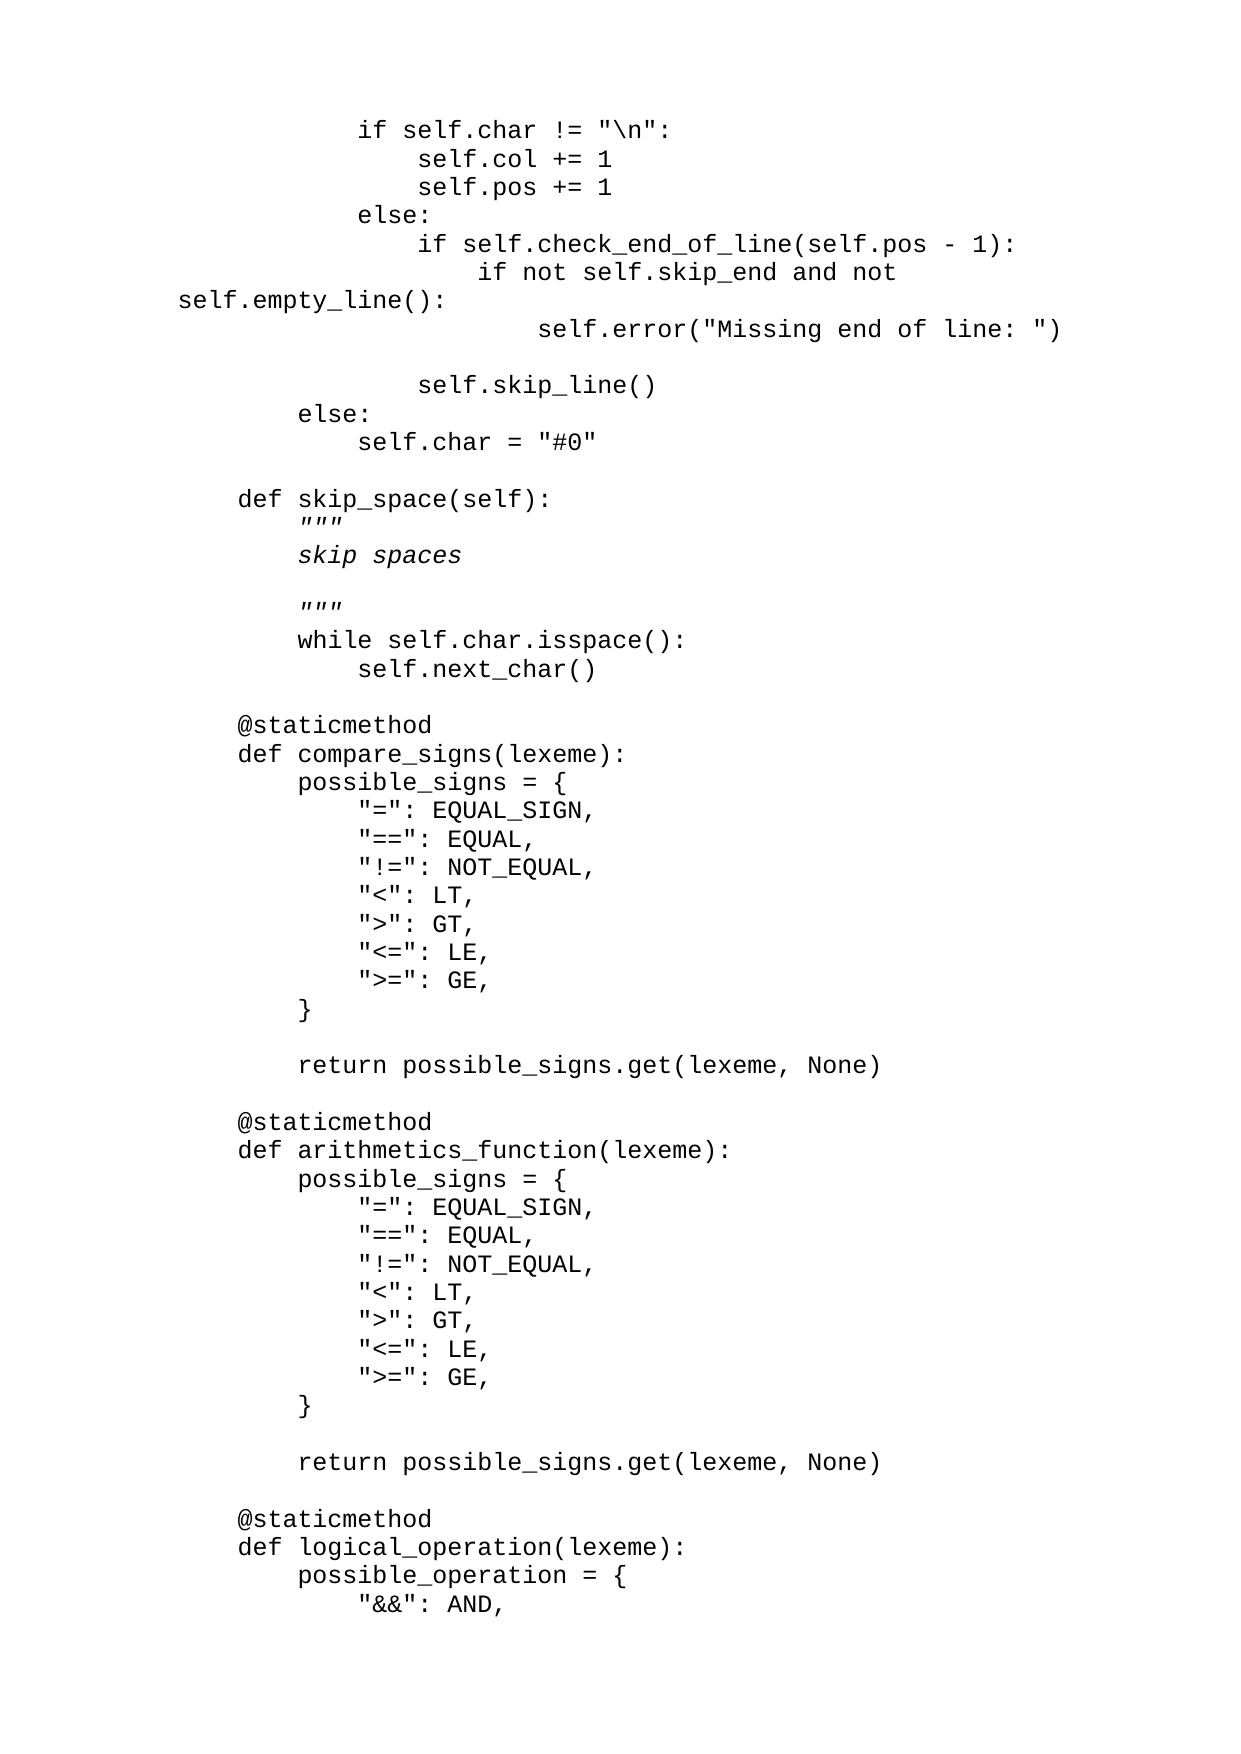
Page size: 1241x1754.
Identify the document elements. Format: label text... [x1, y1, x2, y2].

text if self.char != "\n": self.col += 1 self.pos += 1 else: if self.check_end_of_line(self.pos - 1): if not self.skip_end and not self.empty_line(): self.error("Missing end of line: ") self.skip_line() else: self.char = "#0" def skip_space(self): """ skip spaces """ while self.char.isspace(): self.next_char() @staticmethod def compare_signs(lexeme): possible_signs = { "=": EQUAL_SIGN, "==": EQUAL, "!=": NOT_EQUAL, "<": LT, ">": GT, "<=": LE, ">=": GE, } return possible_signs.get(lexeme, None) @staticmethod def arithmetics_function(lexeme): possible_signs = { "=": EQUAL_SIGN, "==": EQUAL, "!=": NOT_EQUAL, "<": LT, ">": GT, "<=": LE, ">=": GE, } return possible_signs.get(lexeme, None) @staticmethod def logical_operation(lexeme): possible_operation = { "&&": AND, [177, 118, 1152, 1620]
